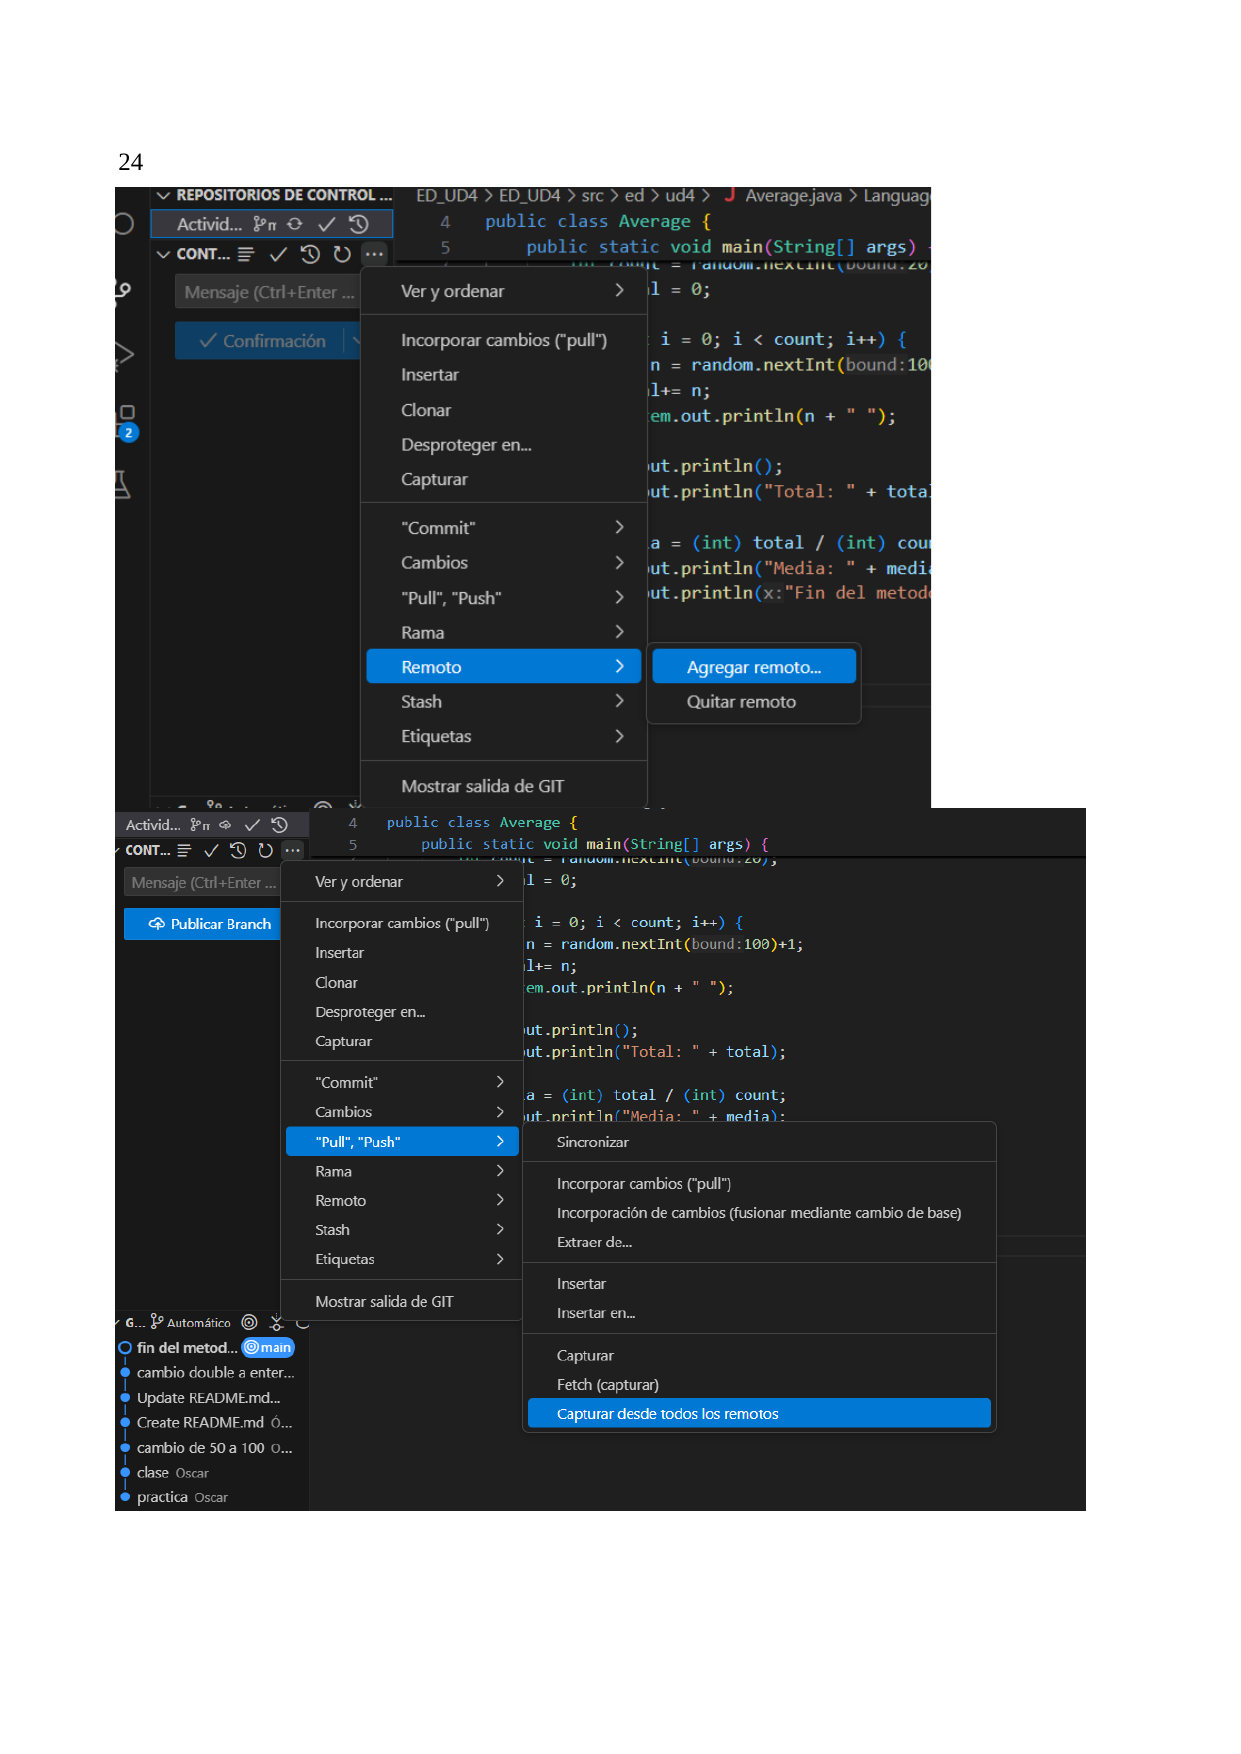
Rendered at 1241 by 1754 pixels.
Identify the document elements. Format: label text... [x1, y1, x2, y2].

picture [115, 187, 1086, 1511]
text 24 [118, 147, 1122, 176]
